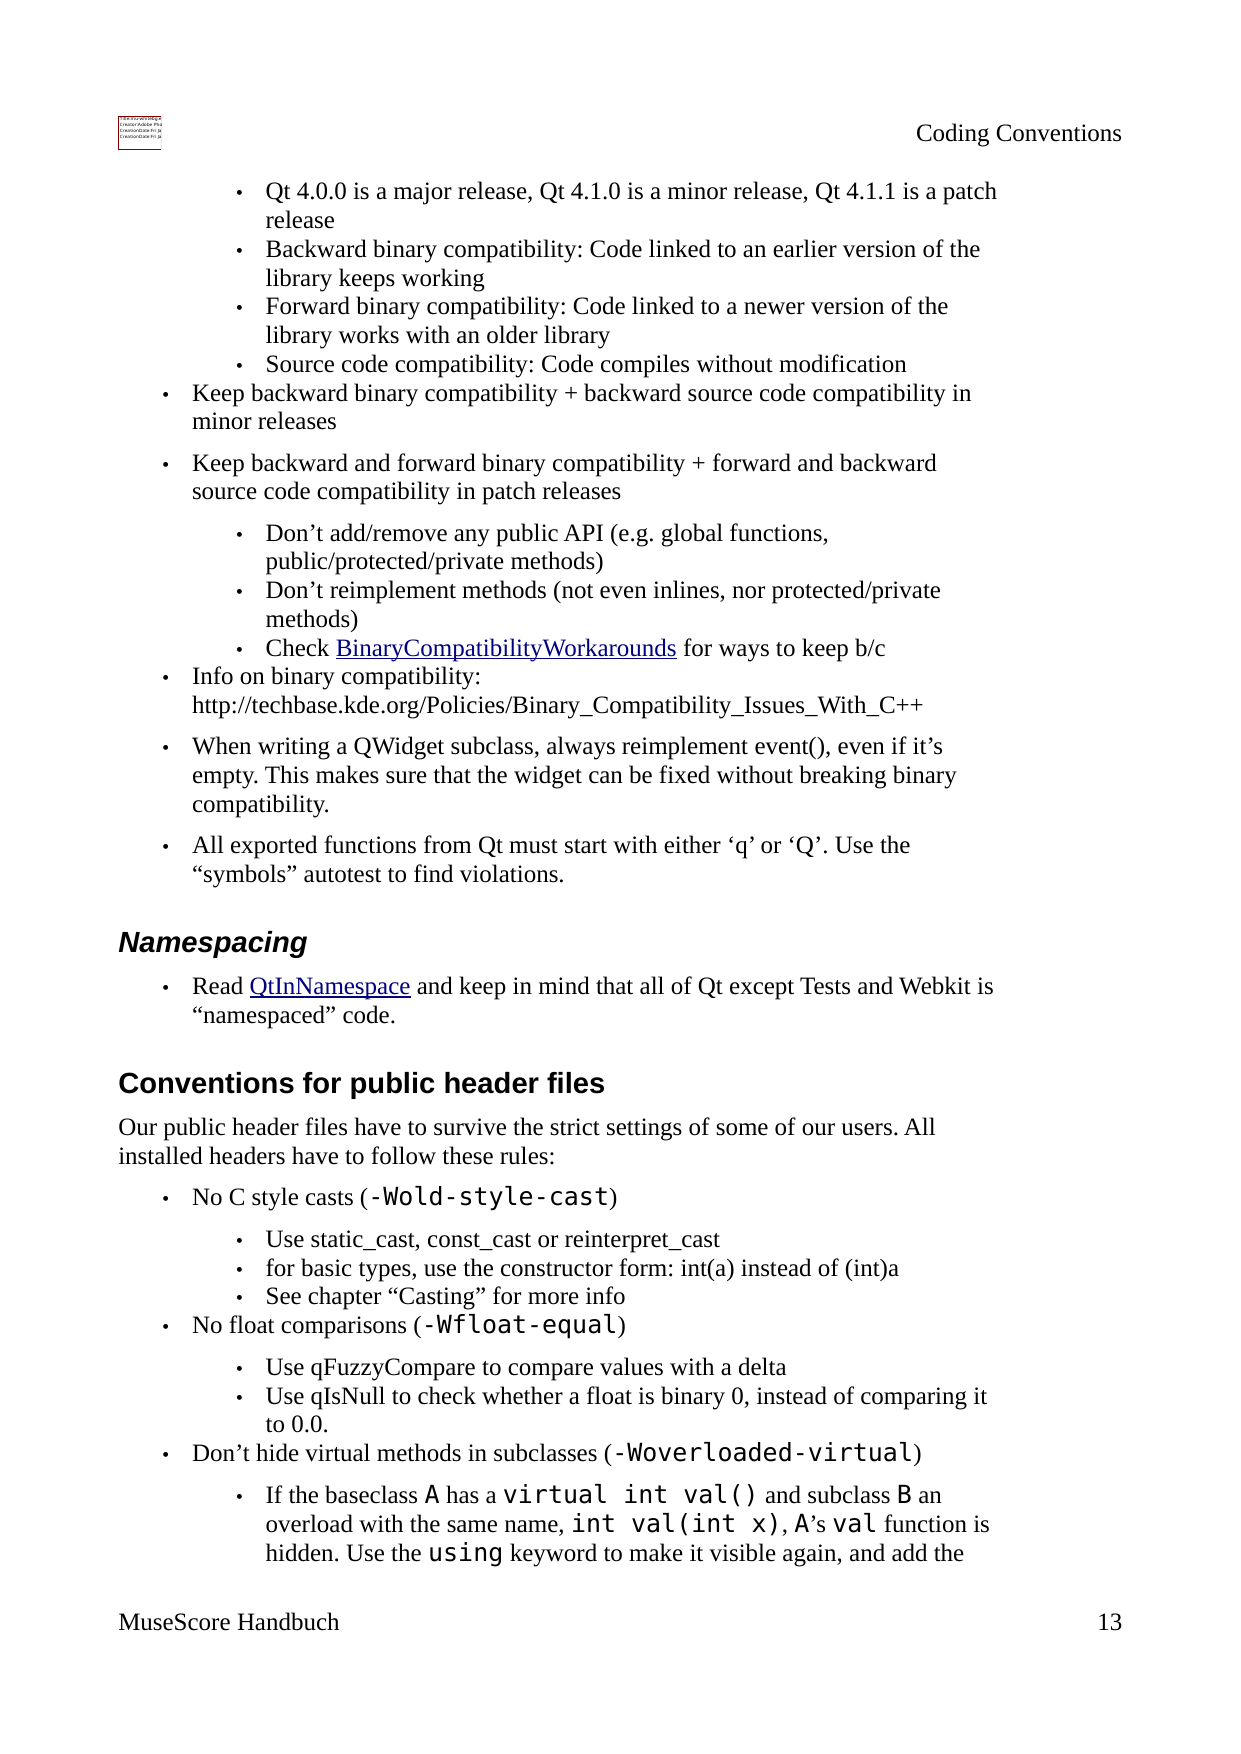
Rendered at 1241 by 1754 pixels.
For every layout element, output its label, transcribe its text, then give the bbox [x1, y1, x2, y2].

list All exported functions from Qt must start with either ‘q’ or ‘Q’. Use the “symbols” autotest to find violations. [162, 830, 1004, 888]
list Keep backward and forward binary compatibility + forward and backward source code compatibility in patch releases [162, 448, 1004, 505]
list Keep backward binary compatibility + backward source code compatibility in minor releases [162, 378, 1004, 435]
list Info on binary compatibility: http://techbase.kde.org/Policies/Binary_Compatibility_Issues_With_C++ [162, 661, 1004, 719]
list Don’t reimplement methods (not even inlines, nor protected/private methods) [236, 575, 1004, 633]
list Source code compatibility: Code compiles without modification [236, 349, 1004, 378]
list Use qIsNull to check whether a float is binary 0, instead of comparing it to 0.0. [236, 1381, 1004, 1438]
list See chapter “Casting” for more info [236, 1281, 1004, 1310]
list No C style casts (-Wold-style-cast) [162, 1182, 1004, 1211]
list When writing a QWidget subclass, always reimplement event(), even if it’s empty. This makes sure that the widget can be fixed without breaking binary compatibility. [162, 731, 1004, 818]
list Backward binary compatibility: Code linked to an earlier version of the library keeps working [236, 234, 1004, 291]
list Qt 4.0.0 is a major release, Qt 4.1.0 is a minor release, Qt 4.1.1 is a patch release [236, 176, 1004, 234]
list for basic types, use the constructor form: int(a) instead of (int)a [236, 1253, 1004, 1281]
text Our public header files have to survive the strict settings of some of our users. All installed headers have to follow these rules: [118, 1112, 1004, 1170]
subtitle Namespacing [118, 925, 1122, 959]
subtitle Conventions for public header files [118, 1066, 1122, 1100]
list Read QtInNamespace and keep in mind that all of Qt except Tests and Webkit is “namespaced” code. [162, 971, 1004, 1029]
list Don’t add/remove any public API (e.g. global functions, public/protected/private methods) [236, 518, 1004, 575]
list Forward binary compatibility: Code linked to a newer version of the library works with an older library [236, 291, 1004, 349]
list No float comparisons (-Wfloat-equal) [162, 1310, 1004, 1339]
list Use static_cast, const_cast or reinterpret_cast [236, 1224, 1004, 1253]
list Check BinaryCompatibilityWorkarounds for ways to keep b/c [236, 633, 1004, 661]
list Use qFuzzyCompare to compare values with a delta [236, 1352, 1004, 1381]
list If the baseclass A has a virtual int val() and subclass B an overload with the same name, int val(int x), A’s val function is hidden. Use the using keyword to make it visible again, and add the [236, 1480, 1004, 1568]
list Don’t hide virtual methods in subclasses (-Woverloaded-virtual) [162, 1438, 1004, 1467]
